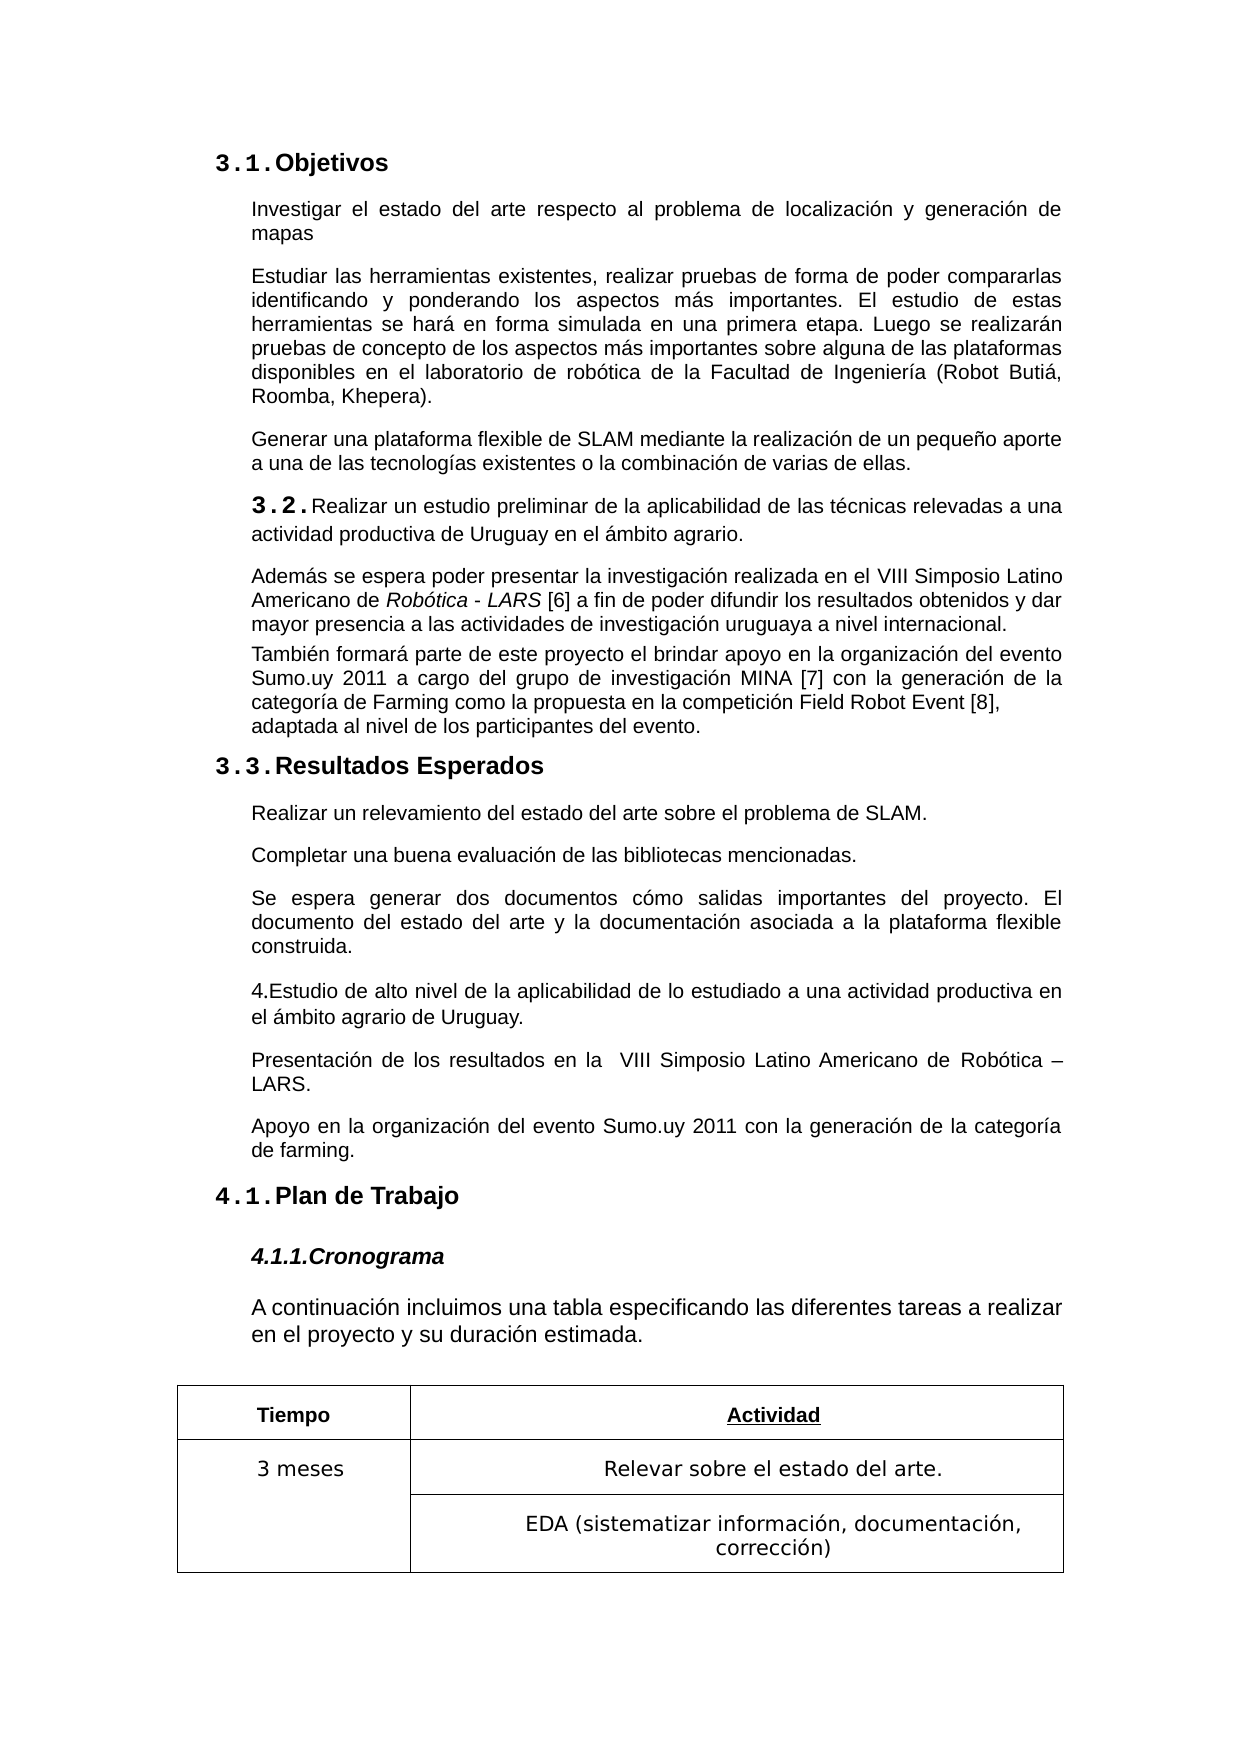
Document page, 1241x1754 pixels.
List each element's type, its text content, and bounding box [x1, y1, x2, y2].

subtitle Generar una plataforma flexible de SLAM mediante la realización de un pequeño aporte a una de las tecnologías existentes o la combinación de varias de ellas. [251, 426, 1063, 474]
subtitle Además se espera poder presentar la investigación realizada en el VIII Simposio Latino Americano de Robótica - LARS [6] a fin de poder difundir los resultados obtenidos y dar mayor presencia a las actividades de investigación uruguaya a nivel internacional. [251, 564, 1063, 636]
subtitle Investigar el estado del arte respecto al problema de localización y generación de mapas [251, 197, 1063, 245]
subtitle Presentación de los resultados en la VIII Simposio Latino Americano de Robótica – LARS. [251, 1047, 1063, 1095]
subtitle Objetivos [215, 148, 1063, 178]
subtitle Resultados Esperados [215, 751, 1063, 782]
table_header Actividad [411, 1386, 1063, 1439]
table_header Tiempo [178, 1386, 410, 1439]
subtitle Cronograma [251, 1243, 1063, 1269]
text A continuación incluimos una tabla especificando las diferentes tareas a realizar en el proyecto y su duración estimada. [251, 1294, 1063, 1347]
table_cell 3 meses [178, 1440, 410, 1572]
subtitle Estudiar las herramientas existentes, realizar pruebas de forma de poder compararlas identificando y ponderando los aspectos más importantes. El estudio de estas herramientas se hará en forma simulada en una primera etapa. Luego se realizarán pruebas de concepto de los aspectos más importantes sobre alguna de las plataformas disponibles en el laboratorio de robótica de la Facultad de Ingeniería (Robot Butiá, Roomba, Khepera). [251, 264, 1063, 408]
subtitle Apoyo en la organización del evento Sumo.uy 2011 con la generación de la categoría de farming. [251, 1114, 1063, 1162]
subtitle Completar una buena evaluación de las bibliotecas mencionadas. [251, 843, 1063, 867]
subtitle Plan de Trabajo [215, 1181, 1063, 1212]
text También formará parte de este proyecto el brindar apoyo en la organización del evento Sumo.uy 2011 a cargo del grupo de investigación MINA [7] con la generación de la categoría de Farming como la propuesta en la competición Field Robot Event [8 ], adaptada al nivel de los participantes del evento. [251, 642, 1063, 738]
subtitle Realizar un relevamiento del estado del arte sobre el problema de SLAM. [251, 800, 1063, 824]
table_cell Relevar sobre el estado del arte. [411, 1440, 1063, 1493]
table_cell EDA (sistematizar información, documentación, corrección) [411, 1495, 1063, 1572]
subtitle Se espera generar dos documentos cómo salidas importantes del proyecto. El documento del estado del arte y la documentación asociada a la plataforma flexible construida. [251, 886, 1063, 958]
